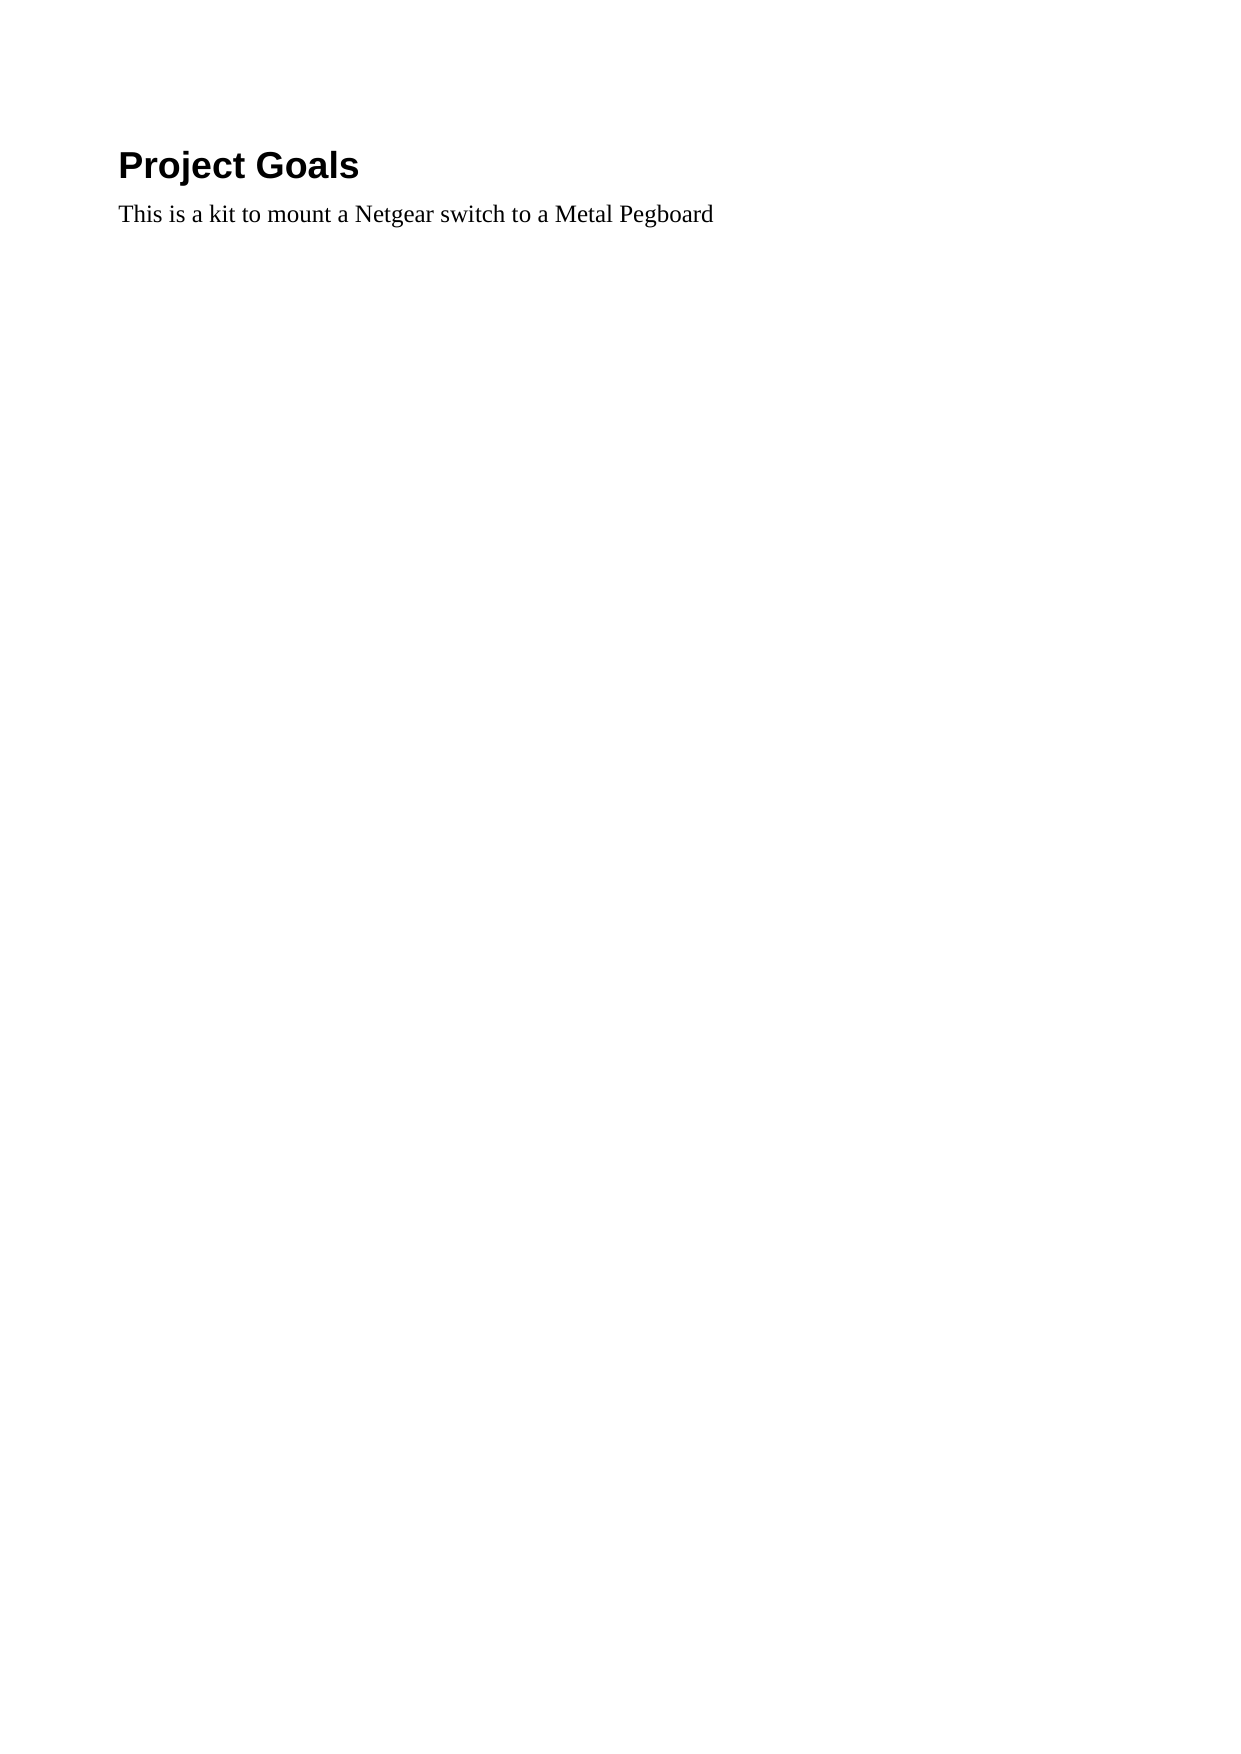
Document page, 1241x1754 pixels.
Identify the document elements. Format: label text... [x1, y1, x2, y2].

text This is a kit to mount a Netgear switch to a Metal Pegboard [118, 199, 1122, 227]
subtitle Project Goals [118, 143, 1122, 186]
